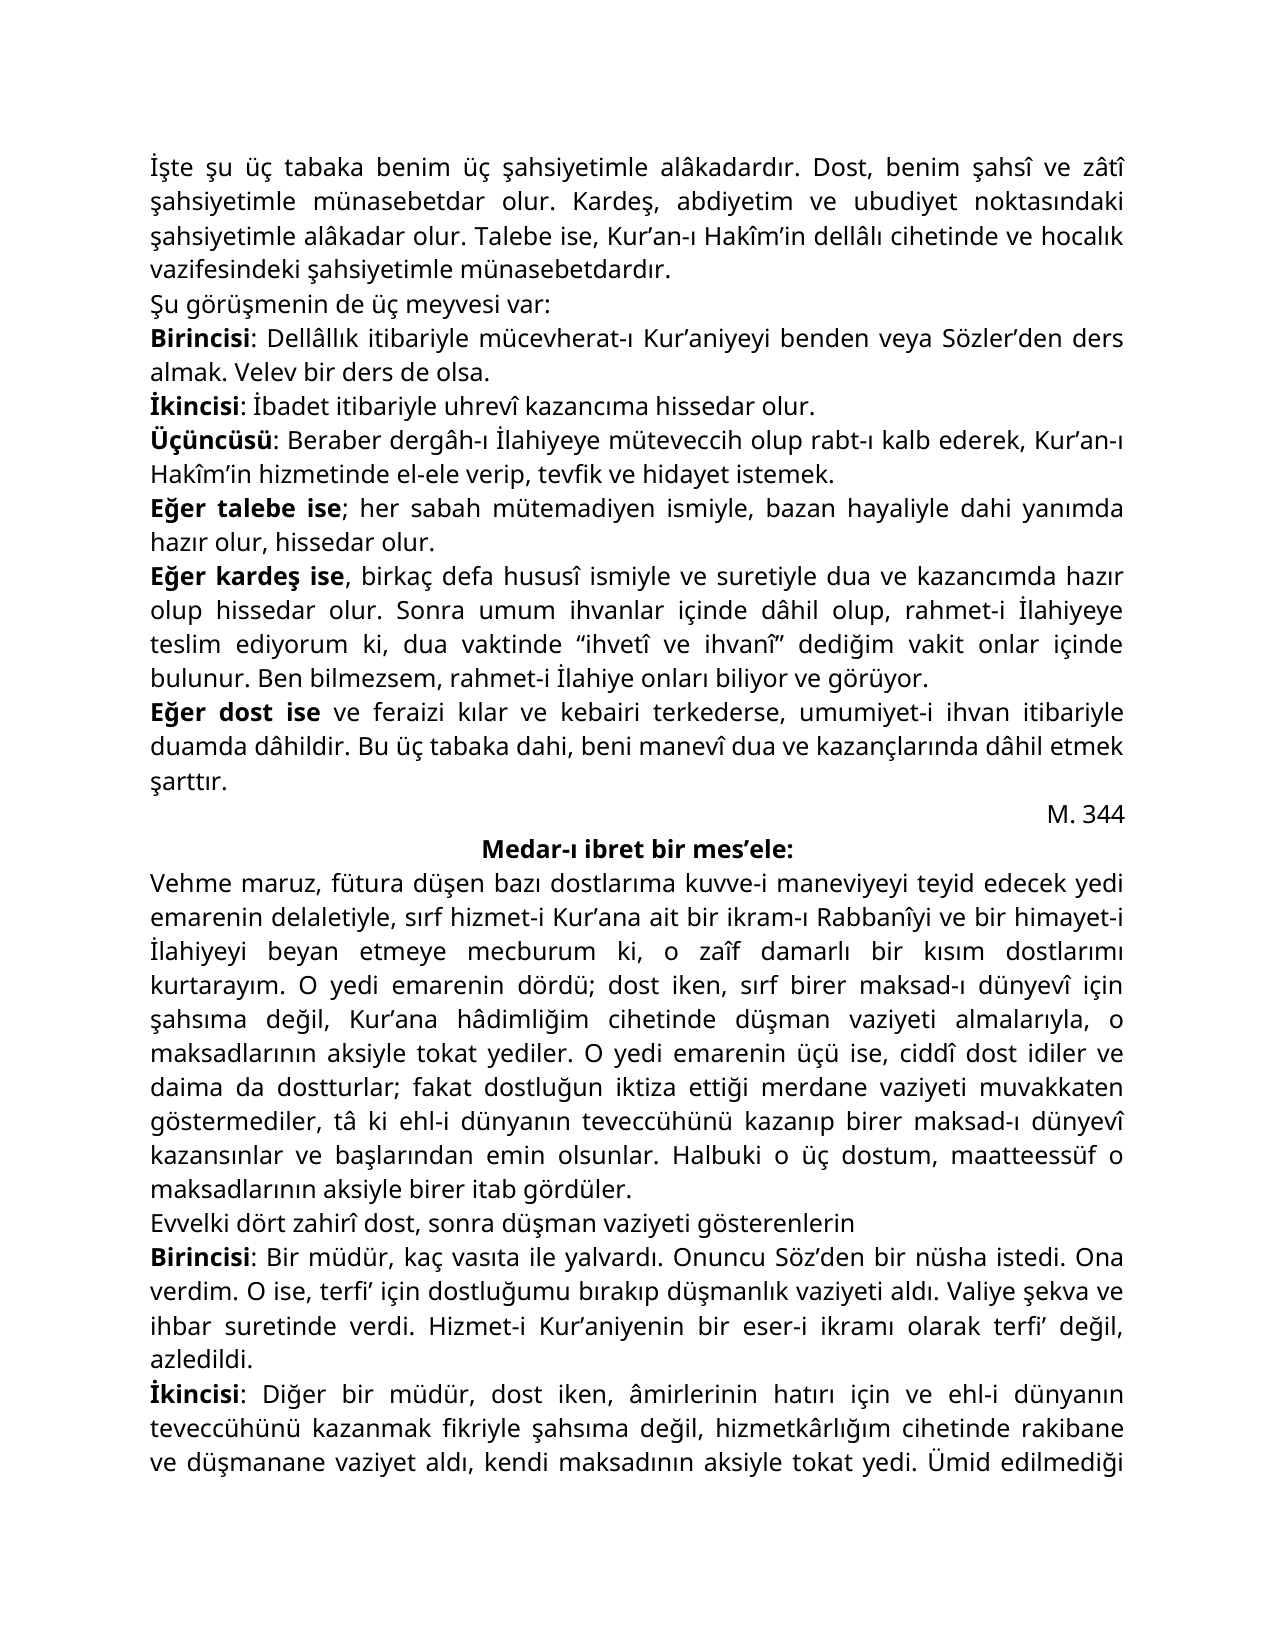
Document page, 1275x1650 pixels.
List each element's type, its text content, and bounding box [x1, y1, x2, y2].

text İşte şu üç tabaka benim üç şahsiyetimle alâkadardır. Dost, benim şahsî ve zâtî şahsiyetimle münasebetdar olur. Kardeş, abdiyetim ve ubudiyet noktasındaki şahsiyetimle alâkadar olur. Talebe ise, Kur’an-ı Hakîm’in dellâlı cihetinde ve hocalık vazifesindeki şahsiyetimle münasebetdardır. [150, 150, 1125, 286]
text M. 344 [150, 797, 1125, 831]
text Üçüncüsü: Beraber dergâh-ı İlahiyeye müteveccih olup rabt-ı kalb ederek, Kur’an-ı Hakîm’in hizmetinde el-ele verip, tevfik ve hidayet istemek. [150, 422, 1125, 491]
text Medar-ı ibret bir mes’ele: [150, 831, 1125, 865]
text Şu görüşmenin de üç meyvesi var: [150, 286, 1125, 320]
text Eğer talebe ise; her sabah mütemadiyen ismiyle, bazan hayaliyle dahi yanımda hazır olur, hissedar olur. [150, 491, 1125, 559]
text Birincisi: Dellâllık itibariyle mücevherat-ı Kur’aniyeyi benden veya Sözler’den ders almak. Velev bir ders de olsa. [150, 320, 1125, 388]
text İkincisi: İbadet itibariyle uhrevî kazancıma hissedar olur. [150, 388, 1125, 422]
text Eğer kardeş ise, birkaç defa hususî ismiyle ve suretiyle dua ve kazancımda hazır olup hissedar olur. Sonra umum ihvanlar içinde dâhil olup, rahmet-i İlahiyeye teslim ediyorum ki, dua vaktinde “ihvetî ve ihvanî” dediğim vakit onlar içinde bulunur. Ben bilmezsem, rahmet-i İlahiye onları biliyor ve görüyor. [150, 559, 1125, 695]
text Eğer dost ise ve feraizi kılar ve kebairi terkederse, umumiyet-i ihvan itibariyle duamda dâhildir. Bu üç tabaka dahi, beni manevî dua ve kazançlarında dâhil etmek şarttır. [150, 695, 1125, 797]
text İkincisi: Diğer bir müdür, dost iken, âmirlerinin hatırı için ve ehl-i dünyanın teveccühünü kazanmak fikriyle şahsıma değil, hizmetkârlığım cihetinde rakibane ve düşmanane vaziyet aldı, kendi maksadının aksiyle tokat yedi. Ümid edilmediği [150, 1376, 1125, 1478]
text Evvelki dört zahirî dost, sonra düşman vaziyeti gösterenlerin [150, 1206, 1125, 1240]
text Vehme maruz, fütura düşen bazı dostlarıma kuvve-i maneviyeyi teyid edecek yedi emarenin delaletiyle, sırf hizmet-i Kur’ana ait bir ikram-ı Rabbanîyi ve bir himayet-i İlahiyeyi beyan etmeye mecburum ki, o zaîf damarlı bir kısım dostlarımı kurtarayım. O yedi emarenin dördü; dost iken, sırf birer maksad-ı dünyevî için şahsıma değil, Kur’ana hâdimliğim cihetinde düşman vaziyeti almalarıyla, o maksadlarının aksiyle tokat yediler. O yedi emarenin üçü ise, ciddî dost idiler ve daima da dostturlar; fakat dostluğun iktiza ettiği merdane vaziyeti muvakkaten göstermediler, tâ ki ehl-i dünyanın teveccühünü kazanıp birer maksad-ı dünyevî kazansınlar ve başlarından emin olsunlar. Halbuki o üç dostum, maatteessüf o maksadlarının aksiyle birer itab gördüler. [150, 865, 1125, 1206]
text Birincisi: Bir müdür, kaç vasıta ile yalvardı. Onuncu Söz’den bir nüsha istedi. Ona verdim. O ise, terfi’ için dostluğumu bırakıp düşmanlık vaziyeti aldı. Valiye şekva ve ihbar suretinde verdi. Hizmet-i Kur’aniyenin bir eser-i ikramı olarak terfi’ değil, azledildi. [150, 1240, 1125, 1376]
